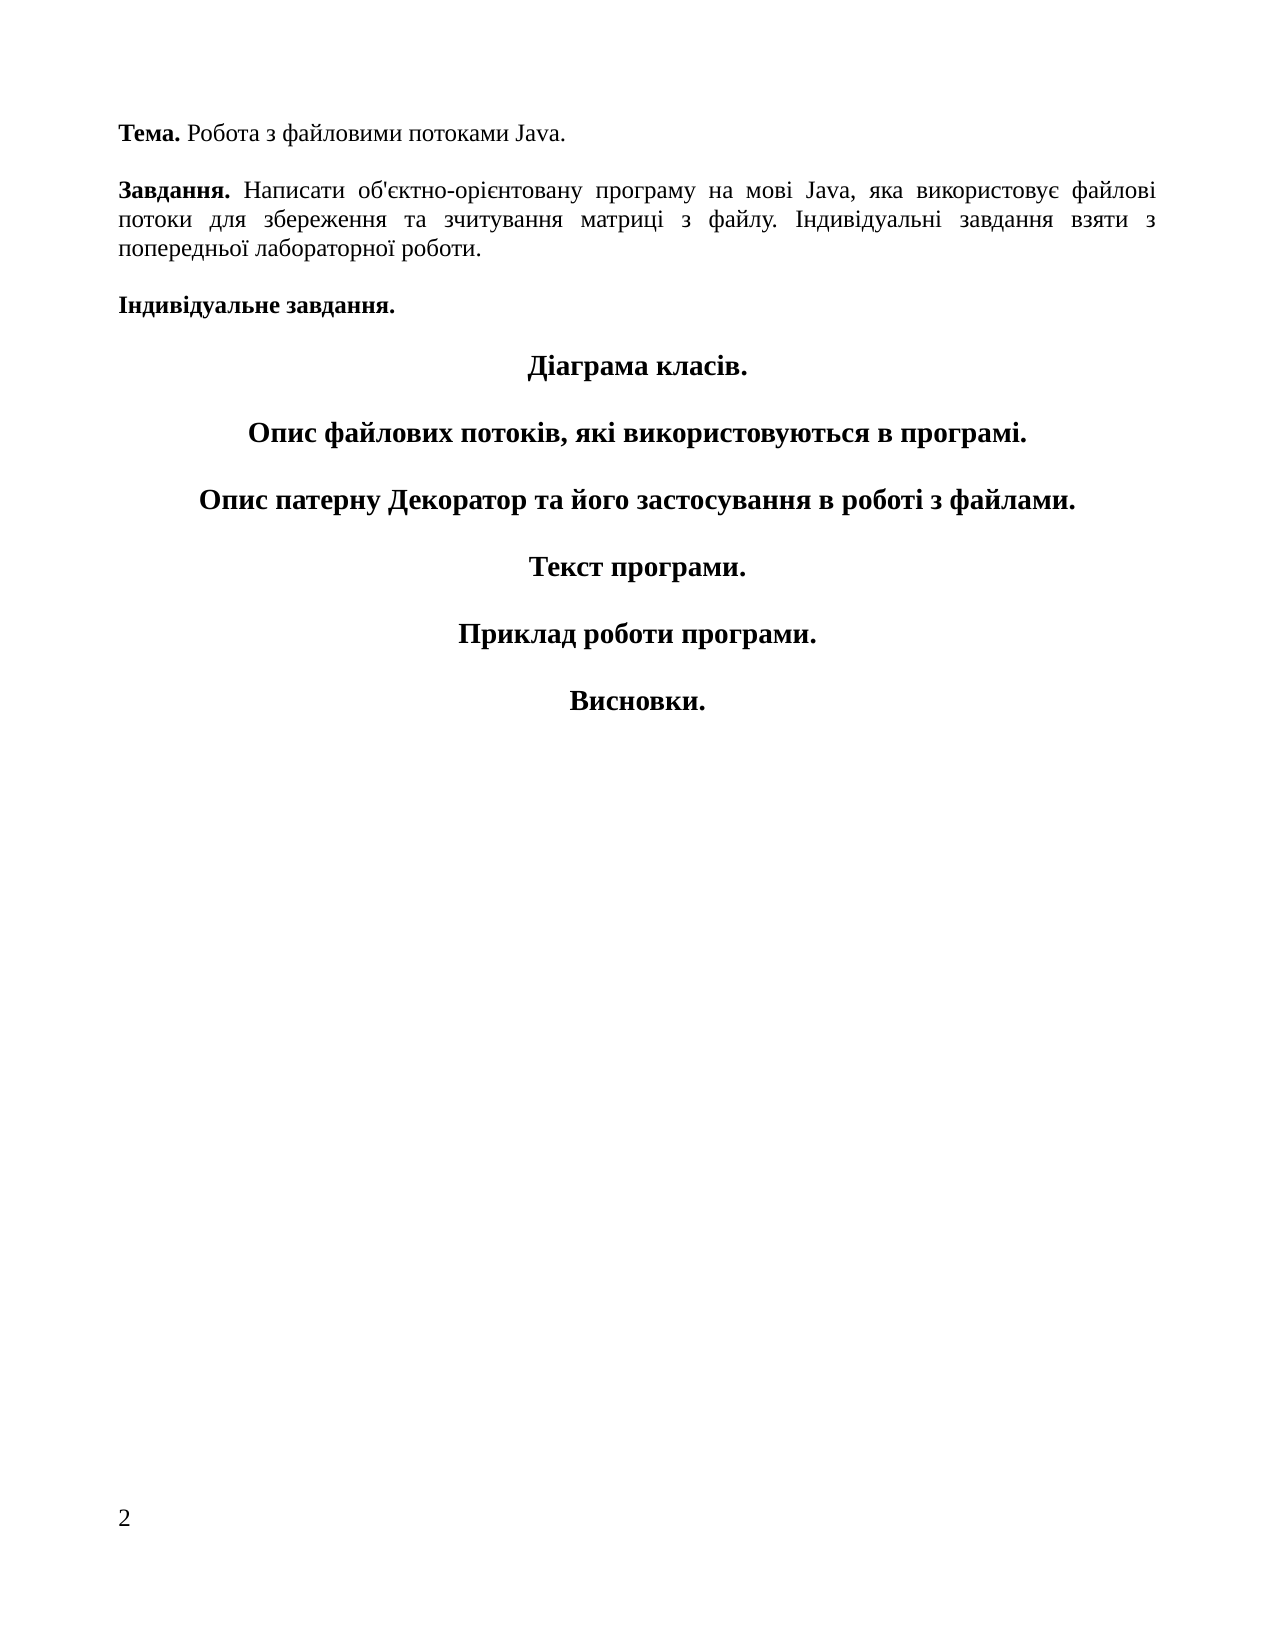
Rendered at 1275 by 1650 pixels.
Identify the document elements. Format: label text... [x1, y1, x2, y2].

text Приклад роботи програми. [118, 616, 1157, 650]
text Опис файлових потоків, які використовуються в програмі. [118, 415, 1157, 449]
text Тема. Робота з файловими потоками Java. [118, 118, 1157, 147]
text Діаграма класів. [118, 348, 1157, 382]
text Текст програми. [118, 549, 1157, 583]
text Завдання. Написати об'єктно-орієнтовану програму на мові Java, яка використовує файлові потоки для збереження та зчитування матриці з файлу. Індивідуальні завдання взяти з попередньої лабораторної роботи. [118, 176, 1157, 262]
text Індивідуальне завдання. [118, 291, 1157, 319]
text Висновки. [118, 683, 1157, 717]
text Опис патерну Декоратор та його застосування в роботі з файлами. [118, 482, 1157, 516]
